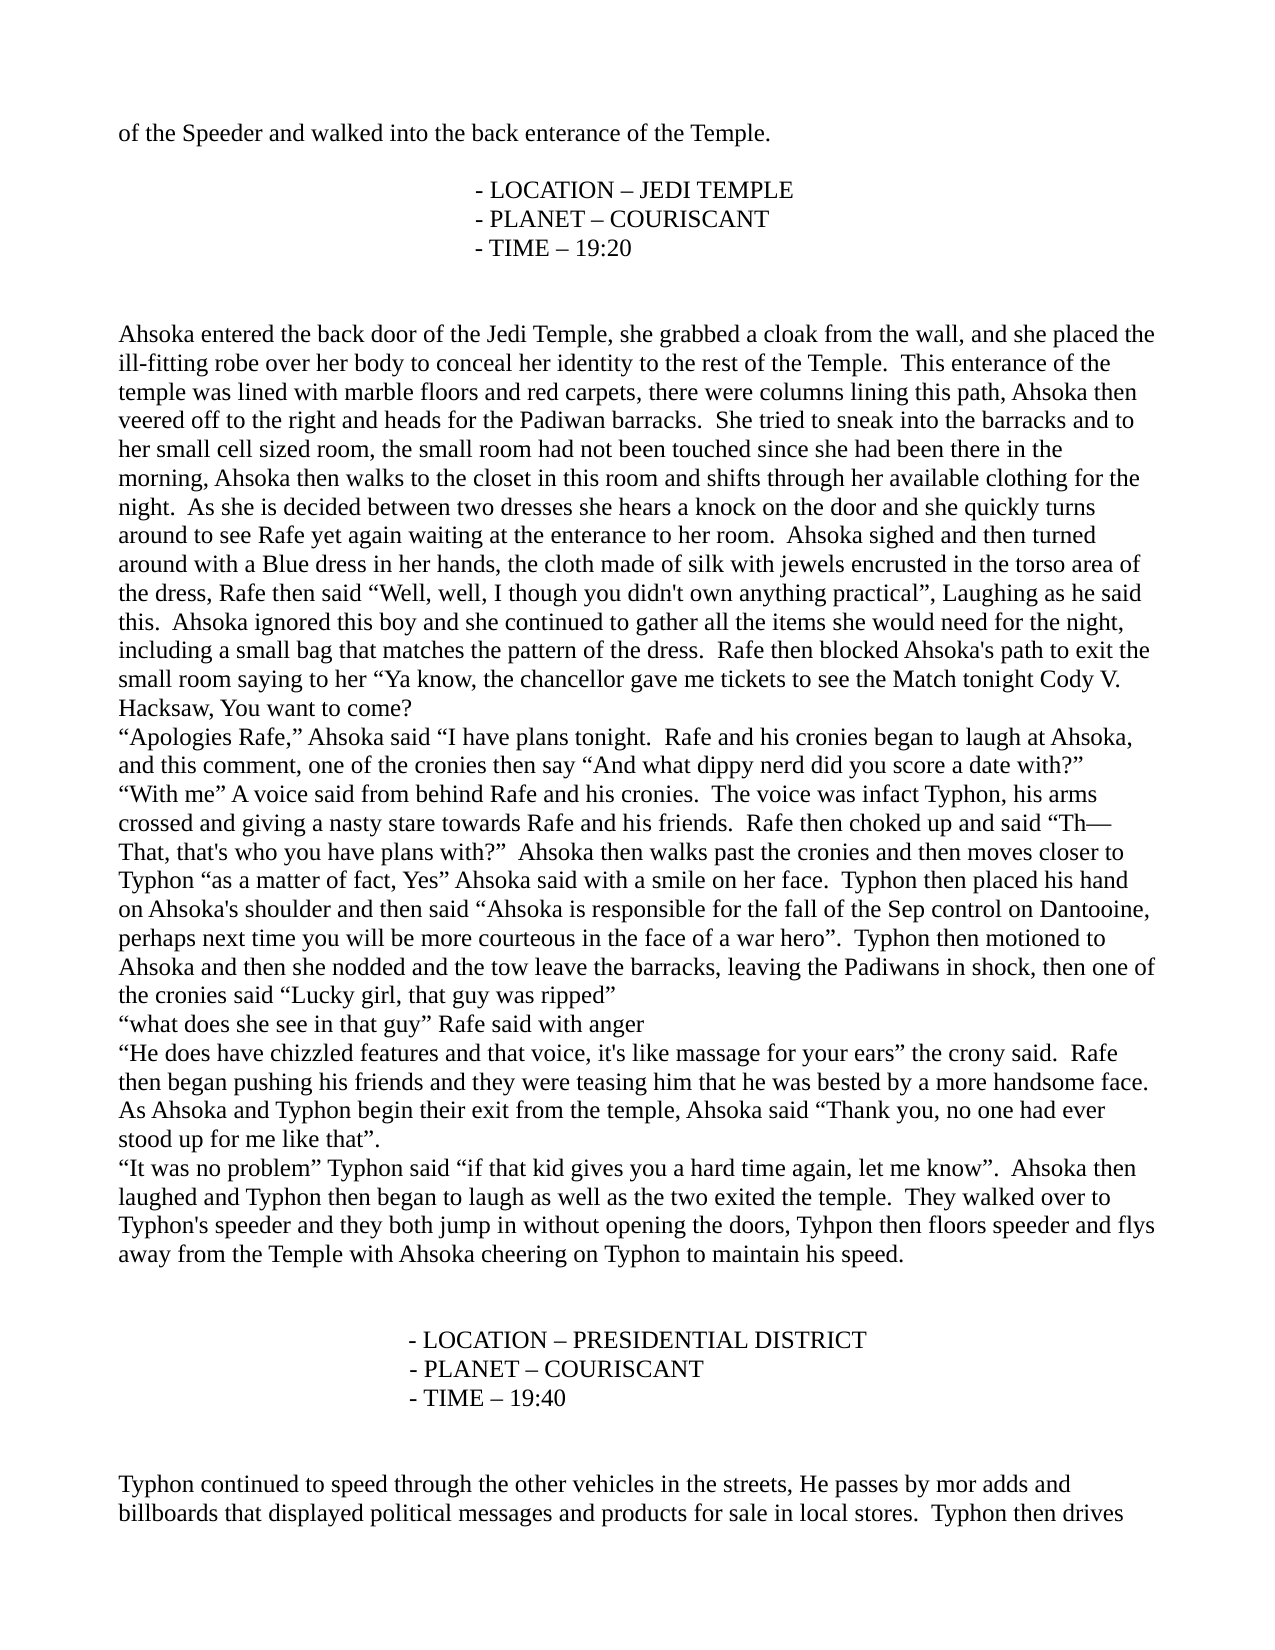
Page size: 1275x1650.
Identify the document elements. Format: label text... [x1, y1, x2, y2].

text “It was no problem” Typhon said “if that kid gives you a hard time again, let me know”. Ahsoka then laughed and Typhon then began to laugh as well as the two exited the temple. They walked over to Typhon's speeder and they both jump in without opening the doors, Tyhpon then floors speeder and flys away from the Temple with Ahsoka cheering on Typhon to maintain his speed. [118, 1153, 1157, 1268]
text - PLANET – COURISCANT [118, 1354, 1157, 1383]
text Typhon continued to speed through the other vehicles in the streets, He passes by mor adds and billboards that displayed political messages and products for sale in local stores. Typhon then drives [118, 1469, 1157, 1527]
text - LOCATION – JEDI TEMPLE [118, 176, 1157, 204]
text - TIME – 19:40 [118, 1383, 1157, 1412]
text “With me” A voice said from behind Rafe and his cronies. The voice was infact Typhon, his arms crossed and giving a nasty stare towards Rafe and his friends. Rafe then choked up and said “Th—That, that's who you have plans with?” Ahsoka then walks past the cronies and then moves closer to Typhon “as a matter of fact, Yes” Ahsoka said with a smile on her face. Typhon then placed his hand on Ahsoka's shoulder and then said “Ahsoka is responsible for the fall of the Sep control on Dantooine, perhaps next time you will be more courteous in the face of a war hero”. Typhon then motioned to Ahsoka and then she nodded and the tow leave the barracks, leaving the Padiwans in shock, then one of the cronies said “Lucky girl, that guy was ripped” [118, 779, 1157, 1009]
text “He does have chizzled features and that voice, it's like massage for your ears” the crony said. Rafe then began pushing his friends and they were teasing him that he was bested by a more handsome face. As Ahsoka and Typhon begin their exit from the temple, Ahsoka said “Thank you, no one had ever stood up for me like that”. [118, 1038, 1157, 1153]
text of the Speeder and walked into the back enterance of the Temple. [118, 118, 1157, 147]
text - PLANET – COURISCANT [118, 204, 1157, 233]
text “what does she see in that guy” Rafe said with anger [118, 1009, 1157, 1038]
text “Apologies Rafe,” Ahsoka said “I have plans tonight. Rafe and his cronies began to laugh at Ahsoka, and this comment, one of the cronies then say “And what dippy nerd did you score a date with?” [118, 722, 1157, 779]
text - LOCATION – PRESIDENTIAL DISTRICT [118, 1326, 1157, 1354]
text - TIME – 19:20 [118, 233, 1157, 262]
text Ahsoka entered the back door of the Jedi Temple, she grabbed a cloak from the wall, and she placed the ill-fitting robe over her body to conceal her identity to the rest of the Temple. This enterance of the temple was lined with marble floors and red carpets, there were columns lining this path, Ahsoka then veered off to the right and heads for the Padiwan barracks. She tried to sneak into the barracks and to her small cell sized room, the small room had not been touched since she had been there in the morning, Ahsoka then walks to the closet in this room and shifts through her available clothing for the night. As she is decided between two dresses she hears a knock on the door and she quickly turns around to see Rafe yet again waiting at the enterance to her room. Ahsoka sighed and then turned around with a Blue dress in her hands, the cloth made of silk with jewels encrusted in the torso area of the dress, Rafe then said “Well, well, I though you didn't own anything practical”, Laughing as he said this. Ahsoka ignored this boy and she continued to gather all the items she would need for the night, including a small bag that matches the pattern of the dress. Rafe then blocked Ahsoka's path to exit the small room saying to her “Ya know, the chancellor gave me tickets to see the Match tonight Cody V. Hacksaw, You want to come? [118, 319, 1157, 722]
